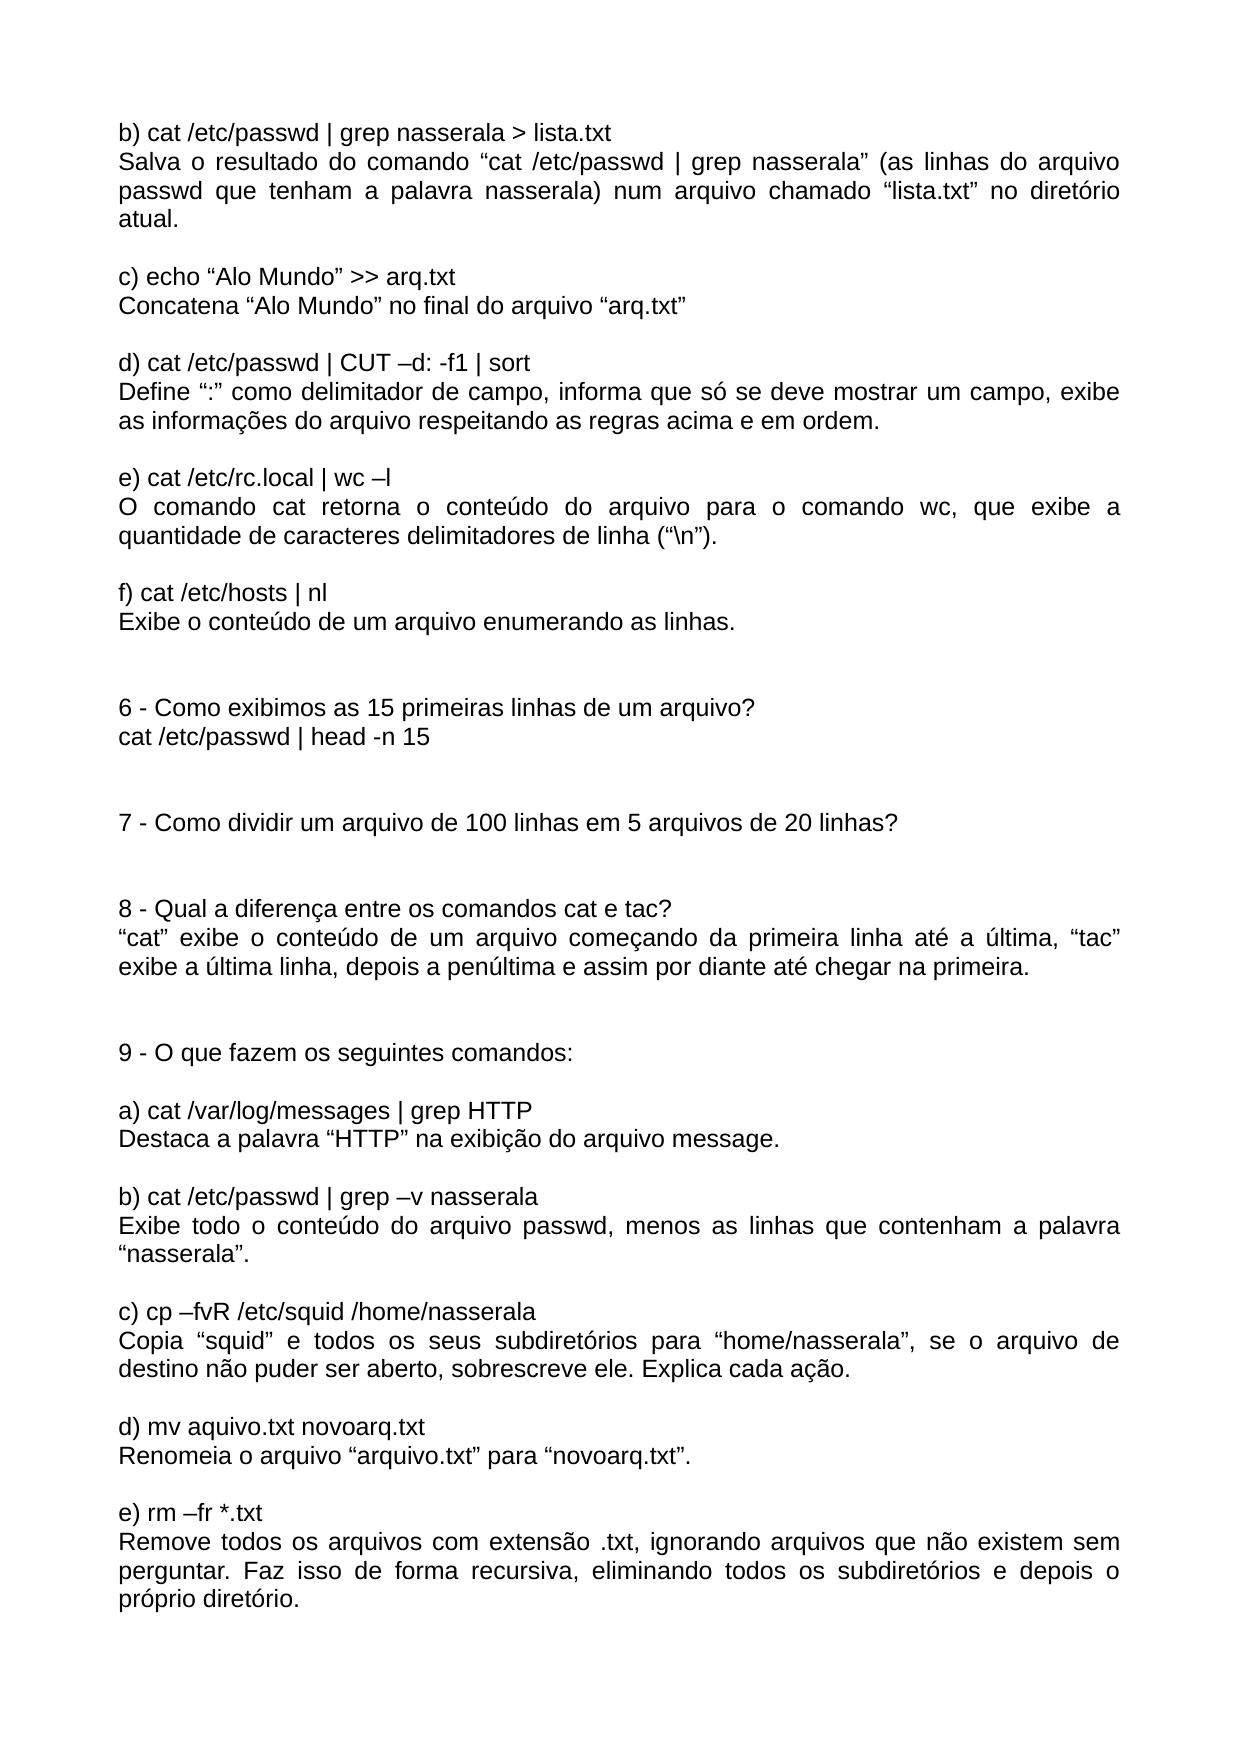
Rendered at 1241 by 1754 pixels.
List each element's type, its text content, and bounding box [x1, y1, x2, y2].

text e) cat /etc/rc.local | wc –l [118, 463, 1122, 492]
text Concatena “Alo Mundo” no final do arquivo “arq.txt” [118, 291, 1122, 319]
text c) cp –fvR /etc/squid /home/nasserala [118, 1297, 1122, 1326]
text Remove todos os arquivos com extensão .txt, ignorando arquivos que não existem sem perguntar. Faz isso de forma recursiva, eliminando todos os subdiretórios e depois o próprio diretório. [118, 1527, 1122, 1613]
text a) cat /var/log/messages | grep HTTP [118, 1096, 1122, 1124]
text d) cat /etc/passwd | CUT –d: -f1 | sort [118, 348, 1122, 377]
text Exibe todo o conteúdo do arquivo passwd, menos as linhas que contenham a palavra “nasserala”. [118, 1211, 1122, 1268]
text Destaca a palavra “HTTP” na exibição do arquivo message. [118, 1124, 1122, 1153]
text b) cat /etc/passwd | grep –v nasserala [118, 1182, 1122, 1211]
text b) cat /etc/passwd | grep nasserala > lista.txt [118, 118, 1122, 147]
text c) echo “Alo Mundo” >> arq.txt [118, 262, 1122, 291]
text Renomeia o arquivo “arquivo.txt” para “novoarq.txt”. [118, 1441, 1122, 1469]
text 8 - Qual a diferença entre os comandos cat e tac? [118, 894, 1122, 923]
text 7 - Como dividir um arquivo de 100 linhas em 5 arquivos de 20 linhas? [118, 808, 1122, 837]
text 9 - O que fazem os seguintes comandos: [118, 1038, 1122, 1067]
text 6 - Como exibimos as 15 primeiras linhas de um arquivo? [118, 693, 1122, 722]
text d) mv aquivo.txt novoarq.txt [118, 1412, 1122, 1441]
text e) rm –fr *.txt [118, 1498, 1122, 1527]
text O comando cat retorna o conteúdo do arquivo para o comando wc, que exibe a quantidade de caracteres delimitadores de linha (“\n”). [118, 492, 1122, 549]
text Exibe o conteúdo de um arquivo enumerando as linhas. [118, 607, 1122, 636]
text Salva o resultado do comando “cat /etc/passwd | grep nasserala” (as linhas do arquivo passwd que tenham a palavra nasserala) num arquivo chamado “lista.txt” no diretório atual. [118, 147, 1122, 233]
text f) cat /etc/hosts | nl [118, 578, 1122, 607]
text cat /etc/passwd | head -n 15 [118, 722, 1122, 751]
text Define “:” como delimitador de campo, informa que só se deve mostrar um campo, exibe as informações do arquivo respeitando as regras acima e em ordem. [118, 377, 1122, 434]
text “cat” exibe o conteúdo de um arquivo começando da primeira linha até a última, “tac” exibe a última linha, depois a penúltima e assim por diante até chegar na primeira. [118, 923, 1122, 981]
text Copia “squid” e todos os seus subdiretórios para “home/nasserala”, se o arquivo de destino não puder ser aberto, sobrescreve ele. Explica cada ação. [118, 1326, 1122, 1383]
